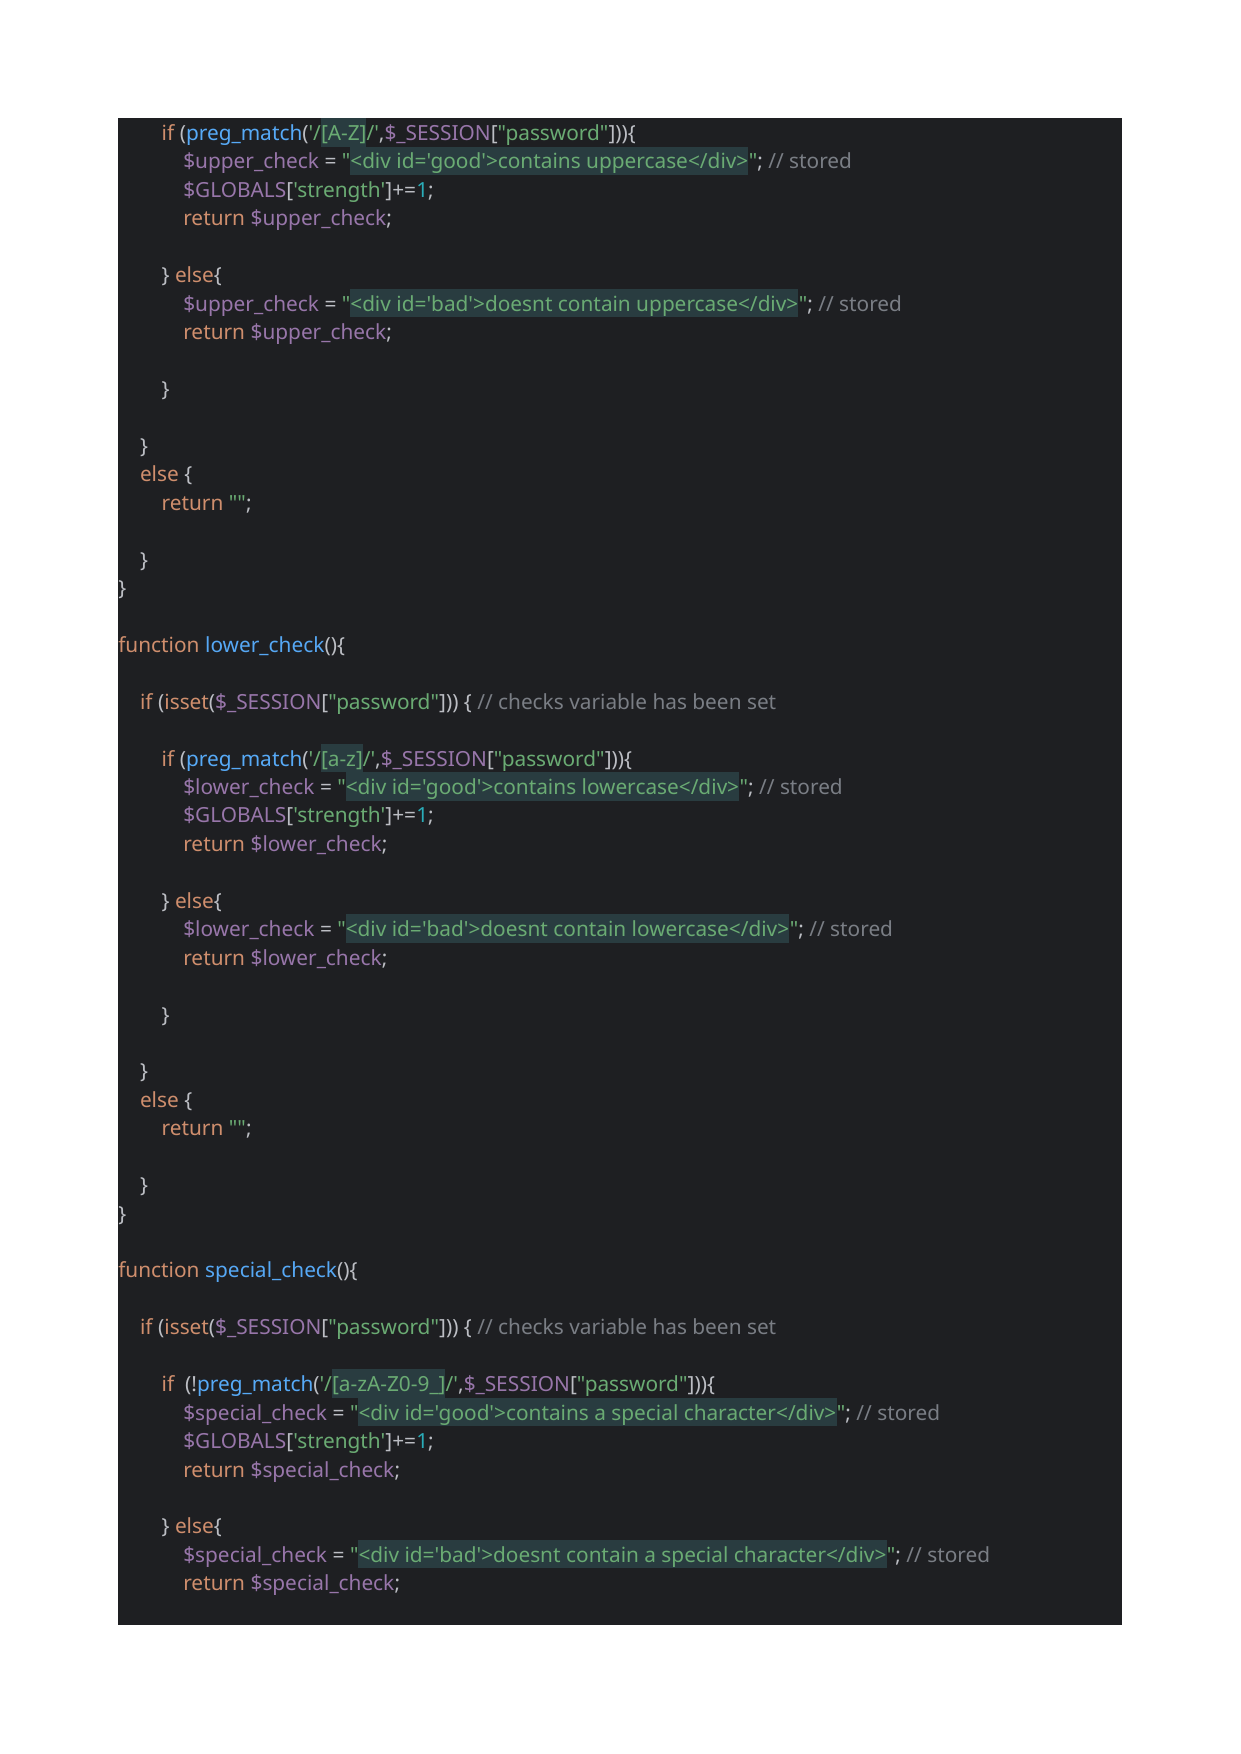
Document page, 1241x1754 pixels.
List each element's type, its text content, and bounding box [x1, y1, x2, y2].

text if (preg_match('/[A-Z]/',$_SESSION["password"])){ $upper_check = "<div id='good'>contains uppercase</div>"; // stored $GLOBALS['strength']+=1; return $upper_check; } else{ $upper_check = "<div id='bad'>doesnt contain uppercase</div>"; // stored return $upper_check; } } else { return ""; } } function lower_check(){ if (isset($_SESSION["password"])) { // checks variable has been set if (preg_match('/[a-z]/',$_SESSION["password"])){ $lower_check = "<div id='good'>contains lowercase</div>"; // stored $GLOBALS['strength']+=1; return $lower_check; } else{ $lower_check = "<div id='bad'>doesnt contain lowercase</div>"; // stored return $lower_check; } } else { return ""; } } function special_check(){ if (isset($_SESSION["password"])) { // checks variable has been set if (!preg_match('/[a-zA-Z0-9_]/',$_SESSION["password"])){ $special_check = "<div id='good'>contains a special character</div>"; // stored $GLOBALS['strength']+=1; return $special_check; } else{ $special_check = "<div id='bad'>doesnt contain a special character</div>"; // stored return $special_check; [118, 118, 1122, 1625]
